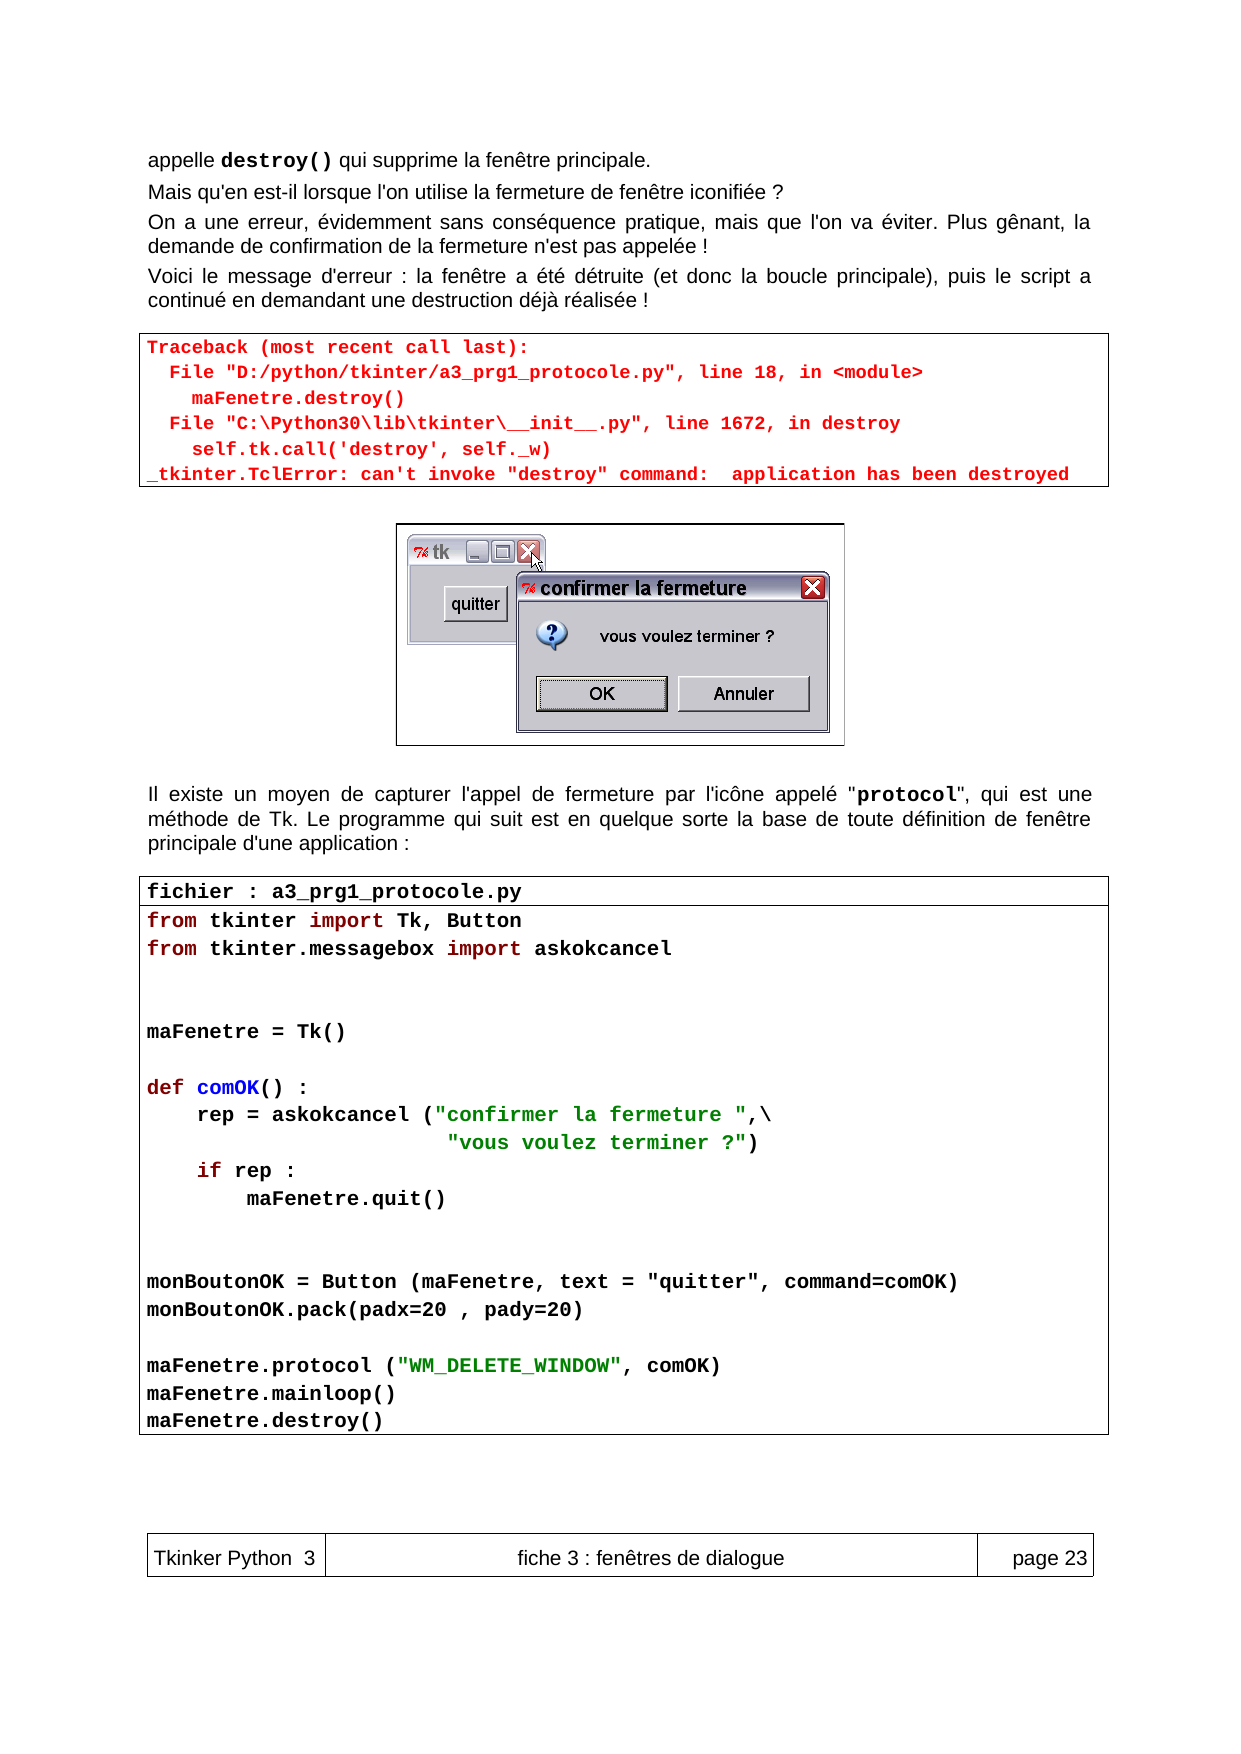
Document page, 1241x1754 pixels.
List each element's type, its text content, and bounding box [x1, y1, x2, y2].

table_header fichier : a3_prg1_protocole.py [140, 877, 1108, 904]
text Mais qu'en est-il lorsque l'on utilise la fermeture de fenêtre iconifiée ? [148, 180, 1093, 204]
text appelle destroy() qui supprime la fenêtre principale. [148, 148, 1093, 173]
text Voici le message d'erreur : la fenêtre a été détruite (et donc la boucle principale), puis le script a continué en demandant une destruction déjà réalisée ! [148, 264, 1093, 312]
picture [395, 523, 845, 746]
text Il existe un moyen de capturer l'appel de fermeture par l'icône appelé "protocol", qui est une méthode de Tk. Le programme qui suit est en quelque sorte la base de toute définition de fenêtre principale d'une application : [148, 781, 1093, 855]
table_cell from tkinter import Tk, Button from tkinter.messagebox import askokcancel maFenetre = Tk() def comOK() : rep = askokcancel ("confirmer la fermeture ",\ "vous voulez terminer ?") if rep : maFenetre.quit() monBoutonOK = Button (maFenetre, text = "quitter", command=comOK) monBoutonOK.pack(padx=20 , pady=20) maFenetre.protocol ("WM_DELETE_WINDOW", comOK) maFenetre.mainloop() maFenetre.destroy() [140, 906, 1108, 1434]
text On a une erreur, évidemment sans conséquence pratique, mais que l'on va éviter. Plus gênant, la demande de confirmation de la fermeture n'est pas appelée ! [148, 210, 1093, 258]
table_header Traceback (most recent call last): File "D:/python/tkinter/a3_prg1_protocole.py", line 18, in <module> maFenetre.destroy() File "C:\Python30\lib\tkinter\__init__.py", line 1672, in destroy self.tk.call('destroy', self._w) _tkinter.TclError: can't invoke "destroy" command: application has been destroyed [140, 334, 1108, 486]
